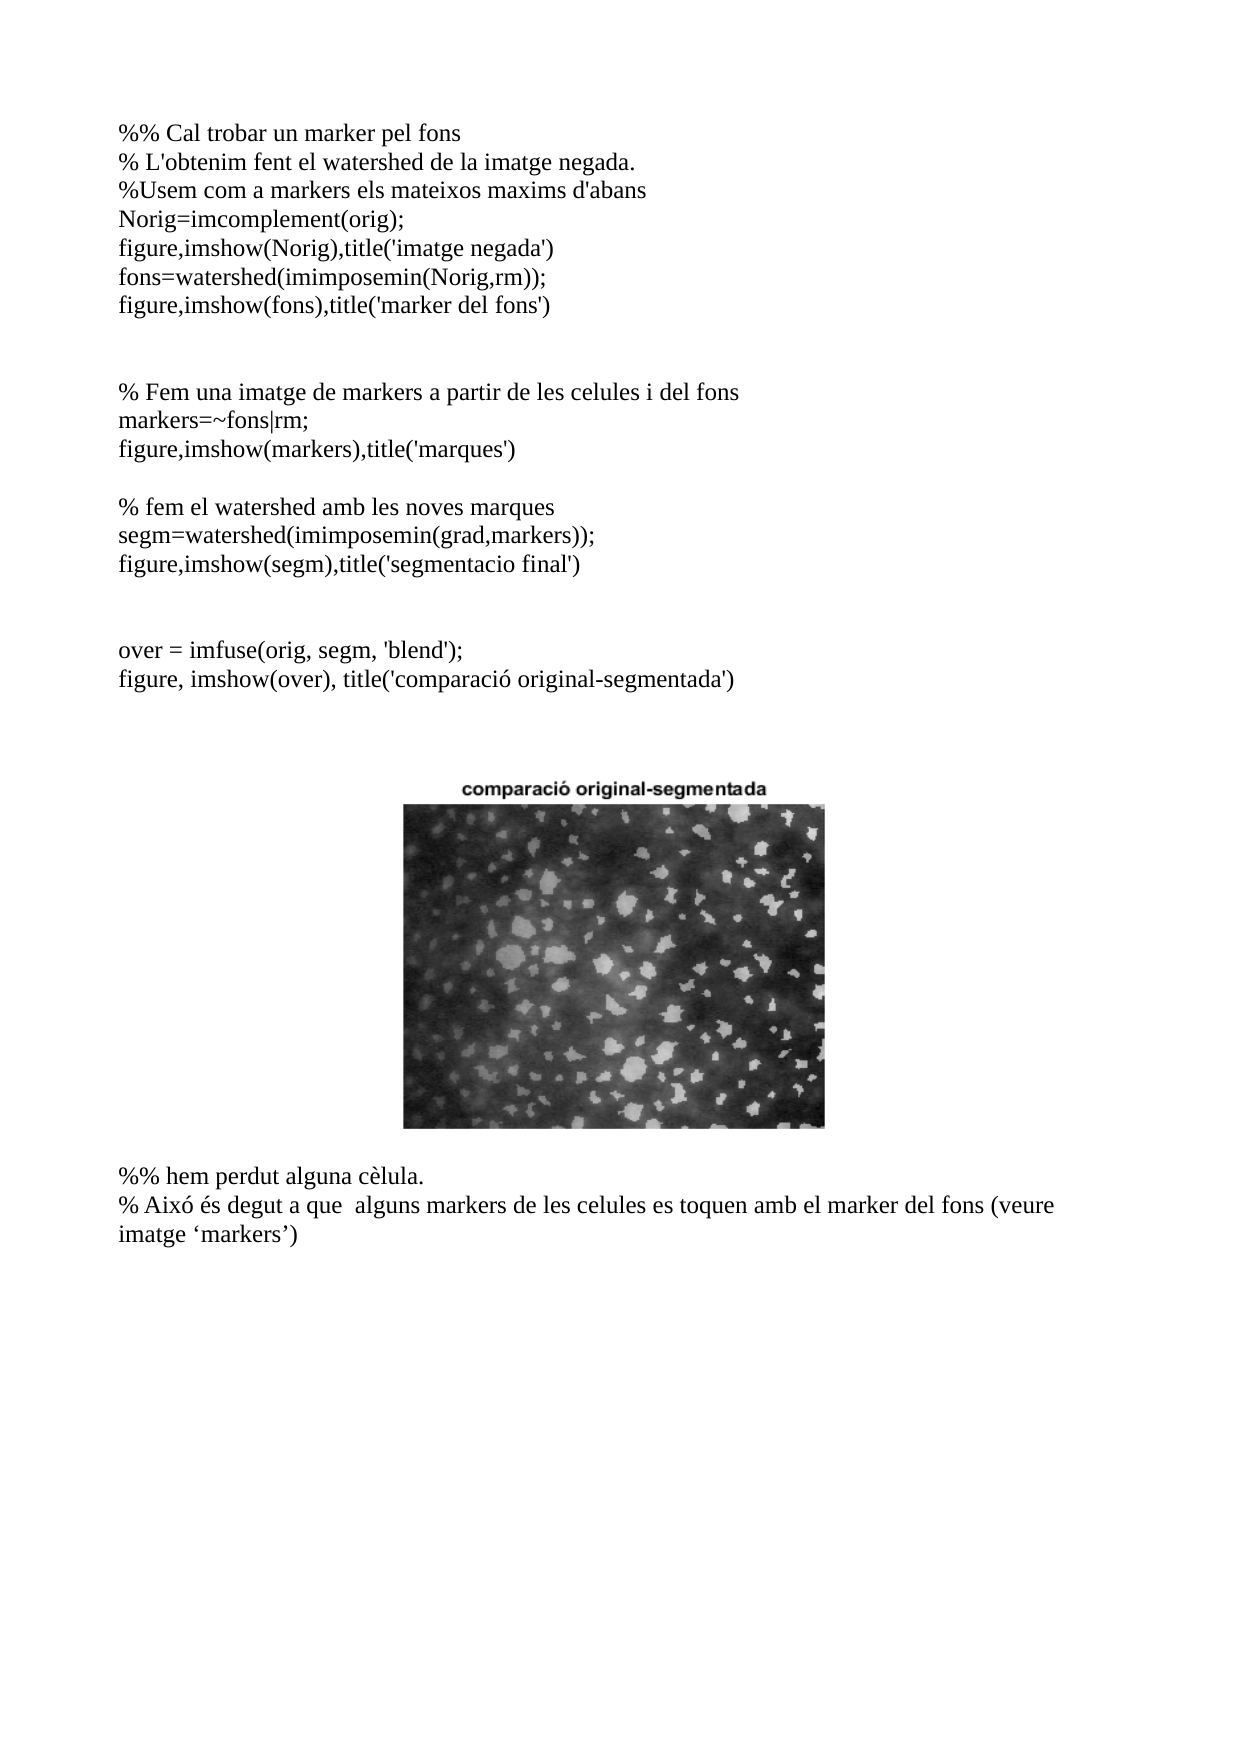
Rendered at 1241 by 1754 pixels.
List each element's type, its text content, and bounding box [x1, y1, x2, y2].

text % L'obtenim fent el watershed de la imatge negada. [118, 147, 1122, 176]
text markers=~fons|rm; [118, 406, 1122, 434]
text over = imfuse(orig, segm, 'blend'); [118, 636, 1122, 664]
text figure,imshow(Norig),title('imatge negada') [118, 233, 1122, 262]
text % Aixó és degut a que alguns markers de les celules es toquen amb el marker del fons (veure imatge ‘markers’) [118, 1190, 1122, 1247]
text figure, imshow(over), title('comparació original-segmentada') [118, 664, 1122, 693]
text fons=watershed(imimposemin(Norig,rm)); [118, 262, 1122, 291]
text segm=watershed(imimposemin(grad,markers)); [118, 521, 1122, 549]
text %% Cal trobar un marker pel fons [118, 118, 1122, 147]
text %Usem com a markers els mateixos maxims d'abans [118, 176, 1122, 204]
text % fem el watershed amb les noves marques [118, 492, 1122, 521]
text figure,imshow(fons),title('marker del fons') [118, 291, 1122, 319]
text figure,imshow(markers),title('marques') [118, 434, 1122, 463]
text figure,imshow(segm),title('segmentacio final') [118, 549, 1122, 578]
text %% hem perdut alguna cèlula. [118, 751, 1122, 1190]
picture [373, 770, 862, 1162]
text Norig=imcomplement(orig); [118, 204, 1122, 233]
text % Fem una imatge de markers a partir de les celules i del fons [118, 377, 1122, 406]
